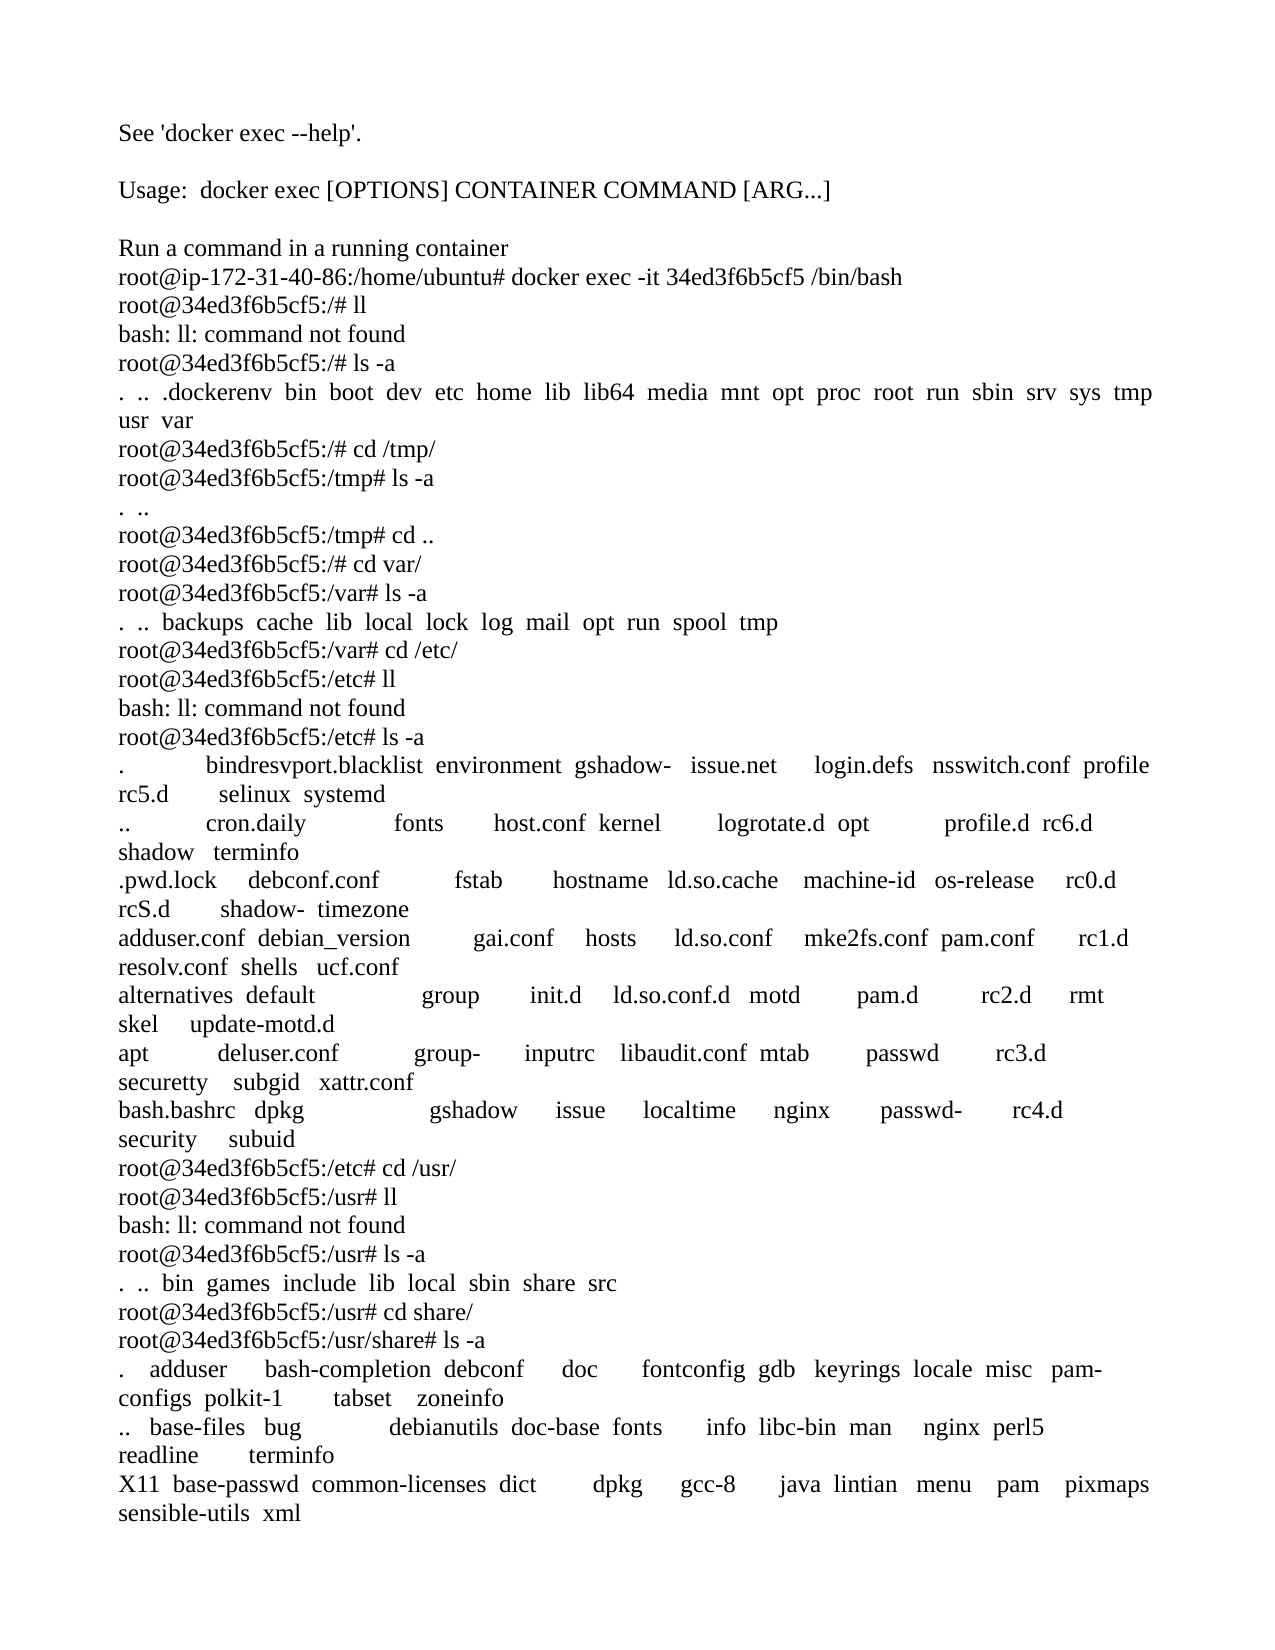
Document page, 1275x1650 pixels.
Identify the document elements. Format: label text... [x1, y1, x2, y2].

text bash: ll: command not found [118, 1211, 1157, 1239]
text bash: ll: command not found [118, 693, 1157, 722]
text .pwd.lock debconf.conf fstab hostname ld.so.cache machine-id os-release rc0.d rcS.d shadow- timezone [118, 866, 1157, 923]
text root@34ed3f6b5cf5:/usr# ls -a [118, 1239, 1157, 1268]
text root@34ed3f6b5cf5:/tmp# ls -a [118, 463, 1157, 492]
text . .. backups cache lib local lock log mail opt run spool tmp [118, 607, 1157, 636]
text adduser.conf debian_version gai.conf hosts ld.so.conf mke2fs.conf pam.conf rc1.d resolv.conf shells ucf.conf [118, 923, 1157, 981]
text . .. .dockerenv bin boot dev etc home lib lib64 media mnt opt proc root run sbin srv sys tmp usr var [118, 377, 1157, 434]
text . .. bin games include lib local sbin share src [118, 1268, 1157, 1297]
text root@34ed3f6b5cf5:/# cd var/ [118, 549, 1157, 578]
text root@34ed3f6b5cf5:/var# ls -a [118, 578, 1157, 607]
text root@34ed3f6b5cf5:/etc# ll [118, 664, 1157, 693]
text root@ip-172-31-40-86:/home/ubuntu# docker exec -it 34ed3f6b5cf5 /bin/bash [118, 262, 1157, 291]
text . bindresvport.blacklist environment gshadow- issue.net login.defs nsswitch.conf profile rc5.d selinux systemd [118, 751, 1157, 808]
text root@34ed3f6b5cf5:/# cd /tmp/ [118, 434, 1157, 463]
text bash.bashrc dpkg gshadow issue localtime nginx passwd- rc4.d security subuid [118, 1096, 1157, 1153]
text root@34ed3f6b5cf5:/var# cd /etc/ [118, 636, 1157, 664]
text . .. [118, 492, 1157, 521]
text X11 base-passwd common-licenses dict dpkg gcc-8 java lintian menu pam pixmaps sensible-utils xml [118, 1469, 1157, 1527]
text root@34ed3f6b5cf5:/tmp# cd .. [118, 521, 1157, 549]
text root@34ed3f6b5cf5:/usr# ll [118, 1182, 1157, 1211]
text See 'docker exec --help'. [118, 118, 1157, 147]
text Run a command in a running container [118, 233, 1157, 262]
text root@34ed3f6b5cf5:/etc# ls -a [118, 722, 1157, 751]
text root@34ed3f6b5cf5:/# ls -a [118, 348, 1157, 377]
text alternatives default group init.d ld.so.conf.d motd pam.d rc2.d rmt skel update-motd.d [118, 981, 1157, 1038]
text root@34ed3f6b5cf5:/usr/share# ls -a [118, 1326, 1157, 1354]
text Usage: docker exec [OPTIONS] CONTAINER COMMAND [ARG...] [118, 176, 1157, 204]
text . adduser bash-completion debconf doc fontconfig gdb keyrings locale misc pam-configs polkit-1 tabset zoneinfo [118, 1354, 1157, 1412]
text root@34ed3f6b5cf5:/usr# cd share/ [118, 1297, 1157, 1326]
text bash: ll: command not found [118, 319, 1157, 348]
text root@34ed3f6b5cf5:/etc# cd /usr/ [118, 1153, 1157, 1182]
text root@34ed3f6b5cf5:/# ll [118, 291, 1157, 319]
text .. cron.daily fonts host.conf kernel logrotate.d opt profile.d rc6.d shadow terminfo [118, 808, 1157, 866]
text .. base-files bug debianutils doc-base fonts info libc-bin man nginx perl5 readline terminfo [118, 1412, 1157, 1469]
text apt deluser.conf group- inputrc libaudit.conf mtab passwd rc3.d securetty subgid xattr.conf [118, 1038, 1157, 1096]
